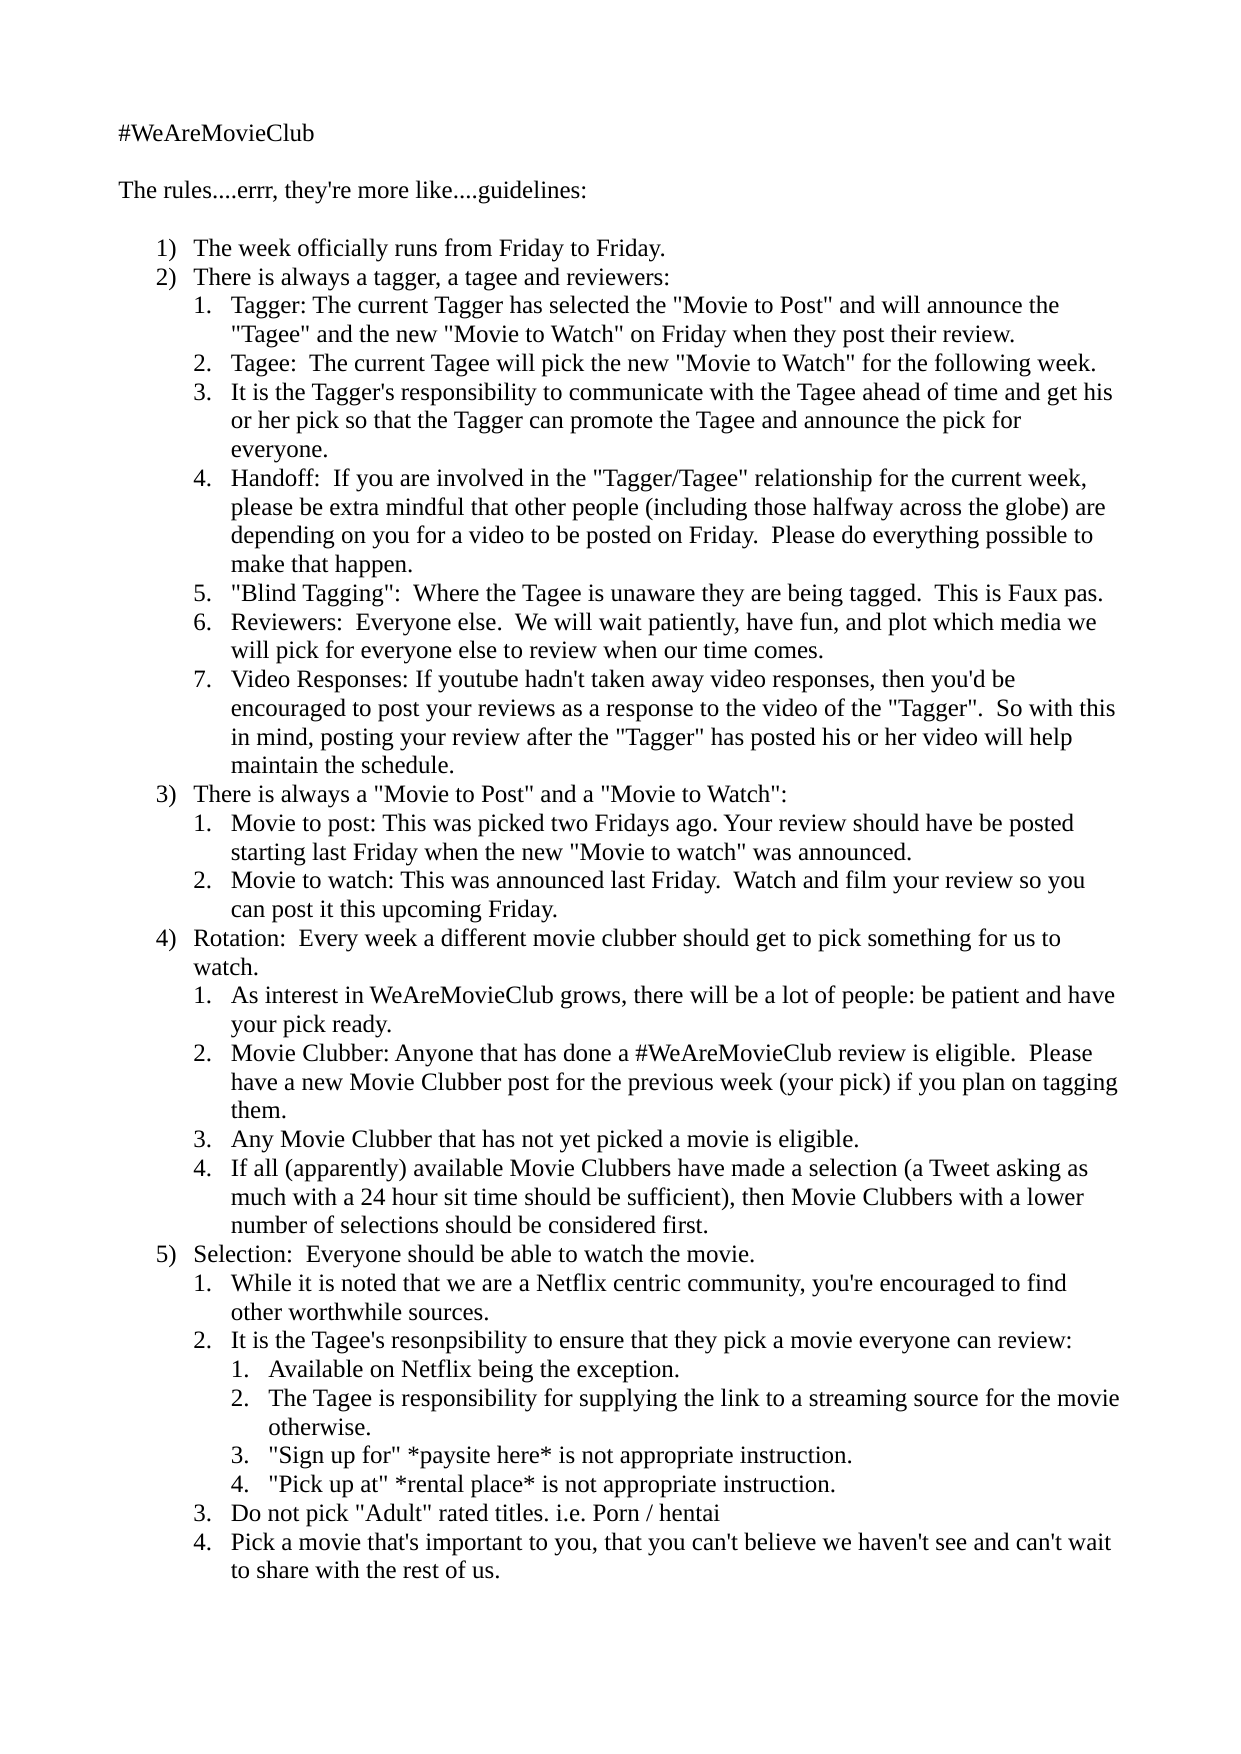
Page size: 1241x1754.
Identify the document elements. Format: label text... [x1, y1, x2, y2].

text The rules....errr, they're more like....guidelines: [118, 176, 1122, 233]
list "Blind Tagging": Where the Tagee is unaware they are being tagged. This is Faux pas. [193, 578, 1122, 607]
list It is the Tagee's resonpsibility to ensure that they pick a movie everyone can review: [193, 1326, 1122, 1354]
list Any Movie Clubber that has not yet picked a movie is eligible. [193, 1124, 1122, 1153]
list Handoff: If you are involved in the "Tagger/Tagee" relationship for the current week, please be extra mindful that other people (including those halfway across the globe) are depending on you for a video to be posted on Friday. Please do everything possible to make that happen. [193, 463, 1122, 578]
list "Sign up for" *paysite here* is not appropriate instruction. [231, 1441, 1122, 1469]
list It is the Tagger's responsibility to communicate with the Tagee ahead of time and get his or her pick so that the Tagger can promote the Tagee and announce the pick for everyone. [193, 377, 1122, 463]
list Movie Clubber: Anyone that has done a #WeAreMovieClub review is eligible. Please have a new Movie Clubber post for the previous week (your pick) if you plan on tagging them. [193, 1038, 1122, 1124]
list Pick a movie that's important to you, that you can't believe we haven't see and can't wait to share with the rest of us. [193, 1527, 1122, 1584]
list As interest in WeAreMovieClub grows, there will be a lot of people: be patient and have your pick ready. [193, 981, 1122, 1038]
list Movie to post: This was picked two Fridays ago. Your review should have be posted starting last Friday when the new "Movie to watch" was announced. [193, 808, 1122, 866]
list While it is noted that we are a Netflix centric community, you're encouraged to find other worthwhile sources. [193, 1268, 1122, 1326]
list "Pick up at" *rental place* is not appropriate instruction. [231, 1469, 1122, 1498]
list Selection: Everyone should be able to watch the movie. [156, 1239, 1122, 1268]
list Tagger: The current Tagger has selected the "Movie to Post" and will announce the "Tagee" and the new "Movie to Watch" on Friday when they post their review. [193, 291, 1122, 348]
list Available on Netflix being the exception. [231, 1354, 1122, 1383]
list Video Responses: If youtube hadn't taken away video responses, then you'd be encouraged to post your reviews as a response to the video of the "Tagger". So with this in mind, posting your review after the "Tagger" has posted his or her video will help maintain the schedule. [193, 664, 1122, 779]
list The Tagee is responsibility for supplying the link to a streaming source for the movie otherwise. [231, 1383, 1122, 1441]
list There is always a tagger, a tagee and reviewers: [156, 262, 1122, 291]
list Do not pick "Adult" rated titles. i.e. Porn / hentai [193, 1498, 1122, 1527]
list Movie to watch: This was announced last Friday. Watch and film your review so you can post it this upcoming Friday. [193, 866, 1122, 923]
list There is always a "Movie to Post" and a "Movie to Watch": [156, 779, 1122, 808]
list Rotation: Every week a different movie clubber should get to pick something for us to watch. [156, 923, 1122, 981]
list The week officially runs from Friday to Friday. [156, 233, 1122, 262]
list Reviewers: Everyone else. We will wait patiently, have fun, and plot which media we will pick for everyone else to review when our time comes. [193, 607, 1122, 664]
list If all (apparently) available Movie Clubbers have made a selection (a Tweet asking as much with a 24 hour sit time should be sufficient), then Movie Clubbers with a lower number of selections should be considered first. [193, 1153, 1122, 1239]
text #WeAreMovieClub [118, 118, 1122, 147]
list Tagee: The current Tagee will pick the new "Movie to Watch" for the following week. [193, 348, 1122, 377]
